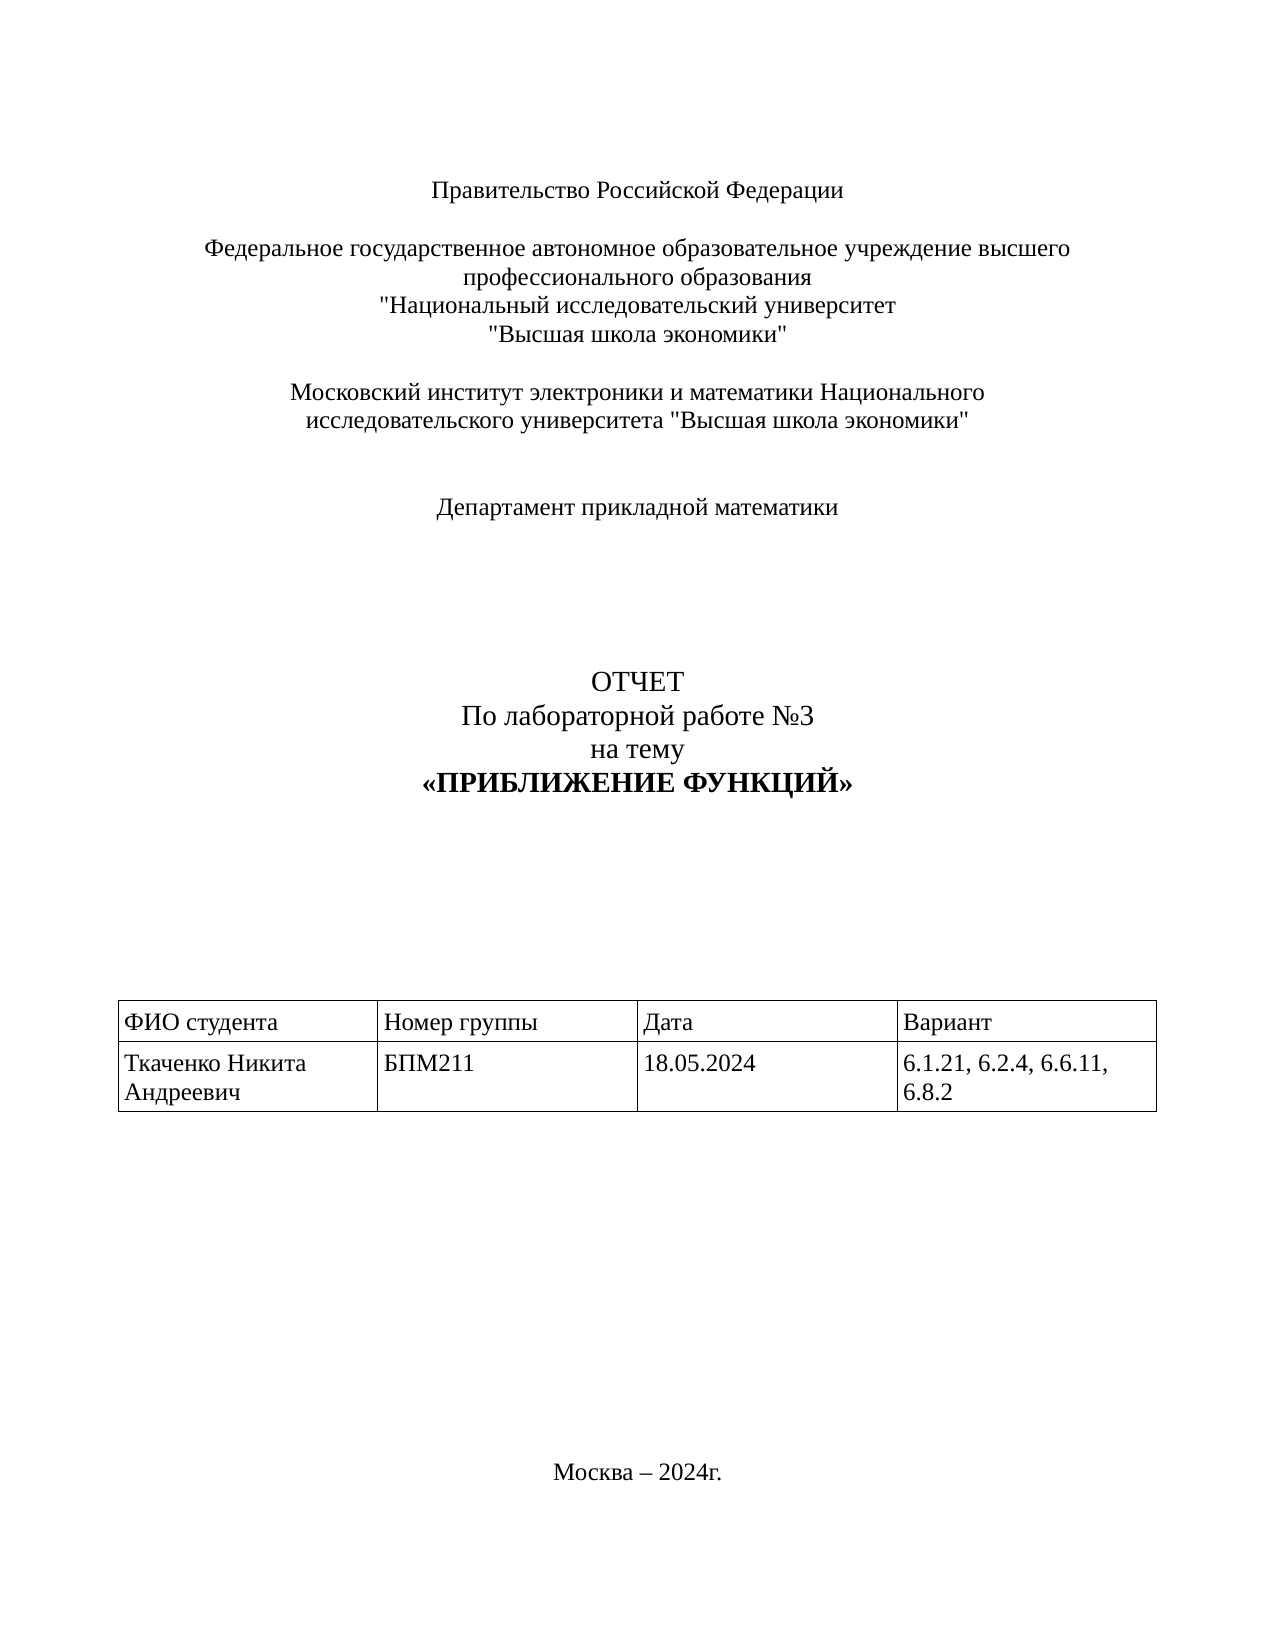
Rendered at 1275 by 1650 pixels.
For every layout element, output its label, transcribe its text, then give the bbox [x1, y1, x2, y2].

table_header Дата [638, 1001, 897, 1041]
table_cell 18.05.2024 [638, 1042, 897, 1111]
table_header Вариант [898, 1001, 1156, 1041]
text на тему [118, 731, 1157, 765]
text Москва – 2024г. [118, 1457, 1157, 1486]
text профессионального образования [118, 262, 1157, 291]
text Московский институт электроники и математики Национального [118, 377, 1157, 406]
table_header ФИО студента [119, 1001, 377, 1041]
text «ПРИБЛИЖЕНИЕ ФУНКЦИЙ» [118, 765, 1157, 798]
table_cell Ткаченко Никита Андреевич [119, 1042, 377, 1111]
table_cell 6.1.21, 6.2.4, 6.6.11, 6.8.2 [898, 1042, 1156, 1111]
table_header Номер группы [378, 1001, 637, 1041]
text Департамент прикладной математики [118, 492, 1157, 521]
text исследовательского университета "Высшая школа экономики" [118, 406, 1157, 434]
text "Национальный исследовательский университет [118, 291, 1157, 319]
text Правительство Российской Федерации [118, 176, 1157, 204]
text "Высшая школа экономики" [118, 319, 1157, 348]
text По лабораторной работе №3 [118, 698, 1157, 731]
text ОТЧЕТ [118, 664, 1157, 698]
table_cell БПМ211 [378, 1042, 637, 1111]
text Федеральное государственное автономное образовательное учреждение высшего [118, 233, 1157, 262]
